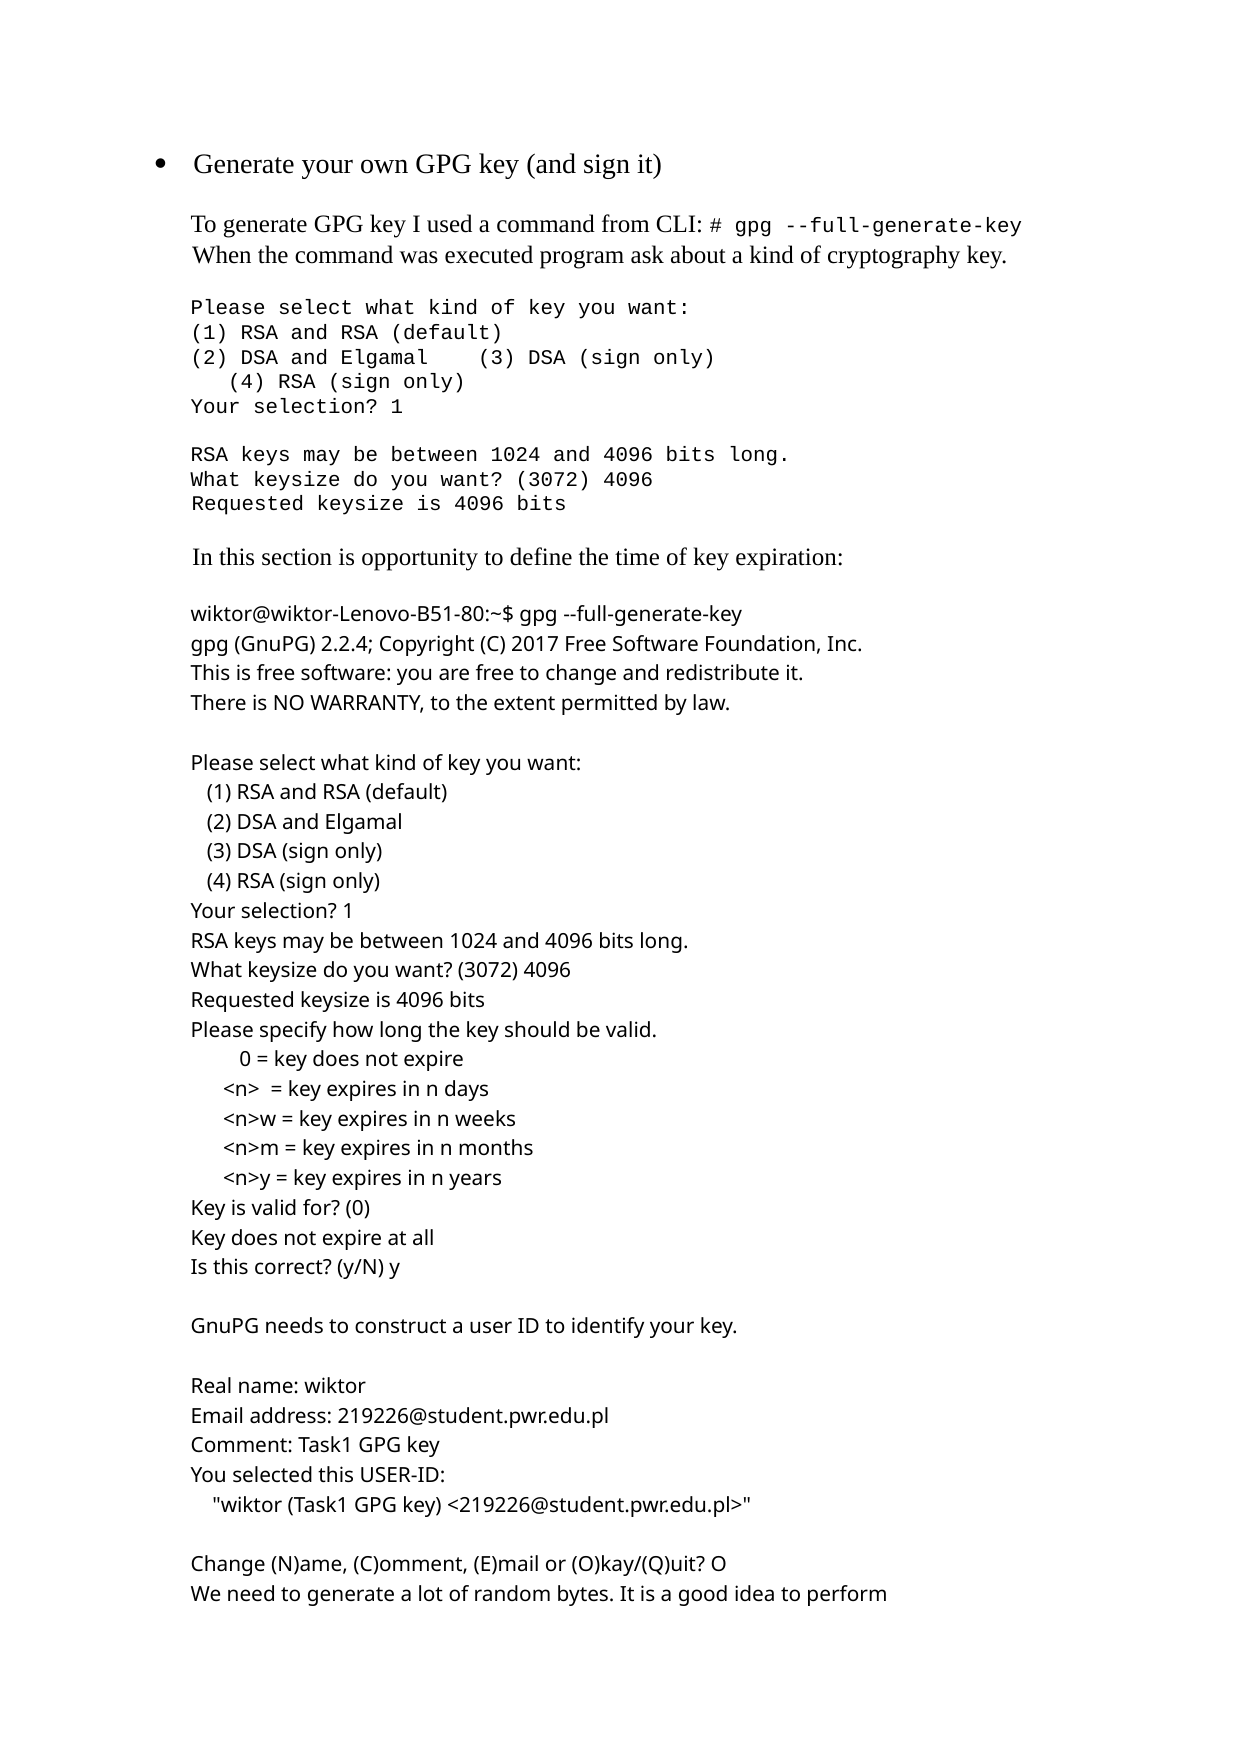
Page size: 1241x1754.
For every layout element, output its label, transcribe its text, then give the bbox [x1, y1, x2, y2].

text Real name: wiktor [190, 1371, 1122, 1399]
text Your selection? 1 [190, 896, 1122, 924]
text (1) RSA and RSA (default) [190, 777, 1122, 806]
text There is NO WARRANTY, to the extent permitted by law. [190, 688, 1122, 717]
text You selected this USER-ID: [190, 1460, 1122, 1488]
text gpg (GnuPG) 2.2.4; Copyright (C) 2017 Free Software Foundation, Inc. [190, 629, 1122, 657]
text RSA keys may be between 1024 and 4096 bits long. [190, 926, 1122, 954]
list RSA and RSA (default) [190, 322, 776, 346]
text Please specify how long the key should be valid. [190, 1015, 1122, 1043]
text <n> = key expires in n days [190, 1074, 1122, 1103]
text Email address: 219226@student.pwr.edu.pl [190, 1401, 1122, 1429]
text Is this correct? (y/N) y [190, 1252, 1122, 1281]
text "wiktor (Task1 GPG key) <219226@student.pwr.edu.pl>" [190, 1490, 1122, 1518]
list DSA and Elgamal (3) DSA (sign only) [190, 347, 776, 370]
text <n>m = key expires in n months [190, 1133, 1122, 1162]
text Please select what kind of key you want: [190, 748, 1122, 776]
text <n>w = key expires in n weeks [190, 1104, 1122, 1132]
text Comment: Task1 GPG key [190, 1430, 1122, 1459]
text When the command was executed program ask about a kind of cryptography key. [192, 240, 1122, 268]
text Change (N)ame, (C)omment, (E)mail or (O)kay/(Q)uit? O [190, 1549, 1122, 1578]
text Please select what kind of key you want: [190, 297, 1122, 321]
text To generate GPG key I used a command from CLI: # gpg --full-generate-key [190, 209, 1122, 238]
text (4) RSA (sign only) [190, 371, 1122, 395]
text What keysize do you want? (3072) 4096 Requested keysize is 4096 bits [190, 469, 693, 517]
text What keysize do you want? (3072) 4096 [190, 955, 1122, 984]
text 0 = key does not expire [190, 1044, 1122, 1073]
text Requested keysize is 4096 bits [190, 985, 1122, 1013]
text <n>y = key expires in n years [190, 1163, 1122, 1192]
text We need to generate a lot of random bytes. It is a good idea to perform [190, 1579, 1122, 1607]
text Key does not expire at all [190, 1223, 1122, 1251]
text In this section is opportunity to define the time of key expiration: [192, 542, 1122, 570]
text This is free software: you are free to change and redistribute it. [190, 658, 1122, 687]
text GnuPG needs to construct a user ID to identify your key. [190, 1312, 1122, 1340]
text (3) DSA (sign only) [190, 837, 1122, 865]
text Your selection? 1 [190, 396, 1122, 420]
text (4) RSA (sign only) [190, 866, 1122, 895]
text (2) DSA and Elgamal [190, 807, 1122, 835]
text RSA keys may be between 1024 and 4096 bits long. [190, 444, 1122, 468]
text wiktor@wiktor-Lenovo-B51-80:~$ gpg --full-generate-key [190, 599, 1122, 628]
list Generate your own GPG key (and sign it) [156, 147, 1122, 180]
text Key is valid for? (0) [190, 1193, 1122, 1221]
